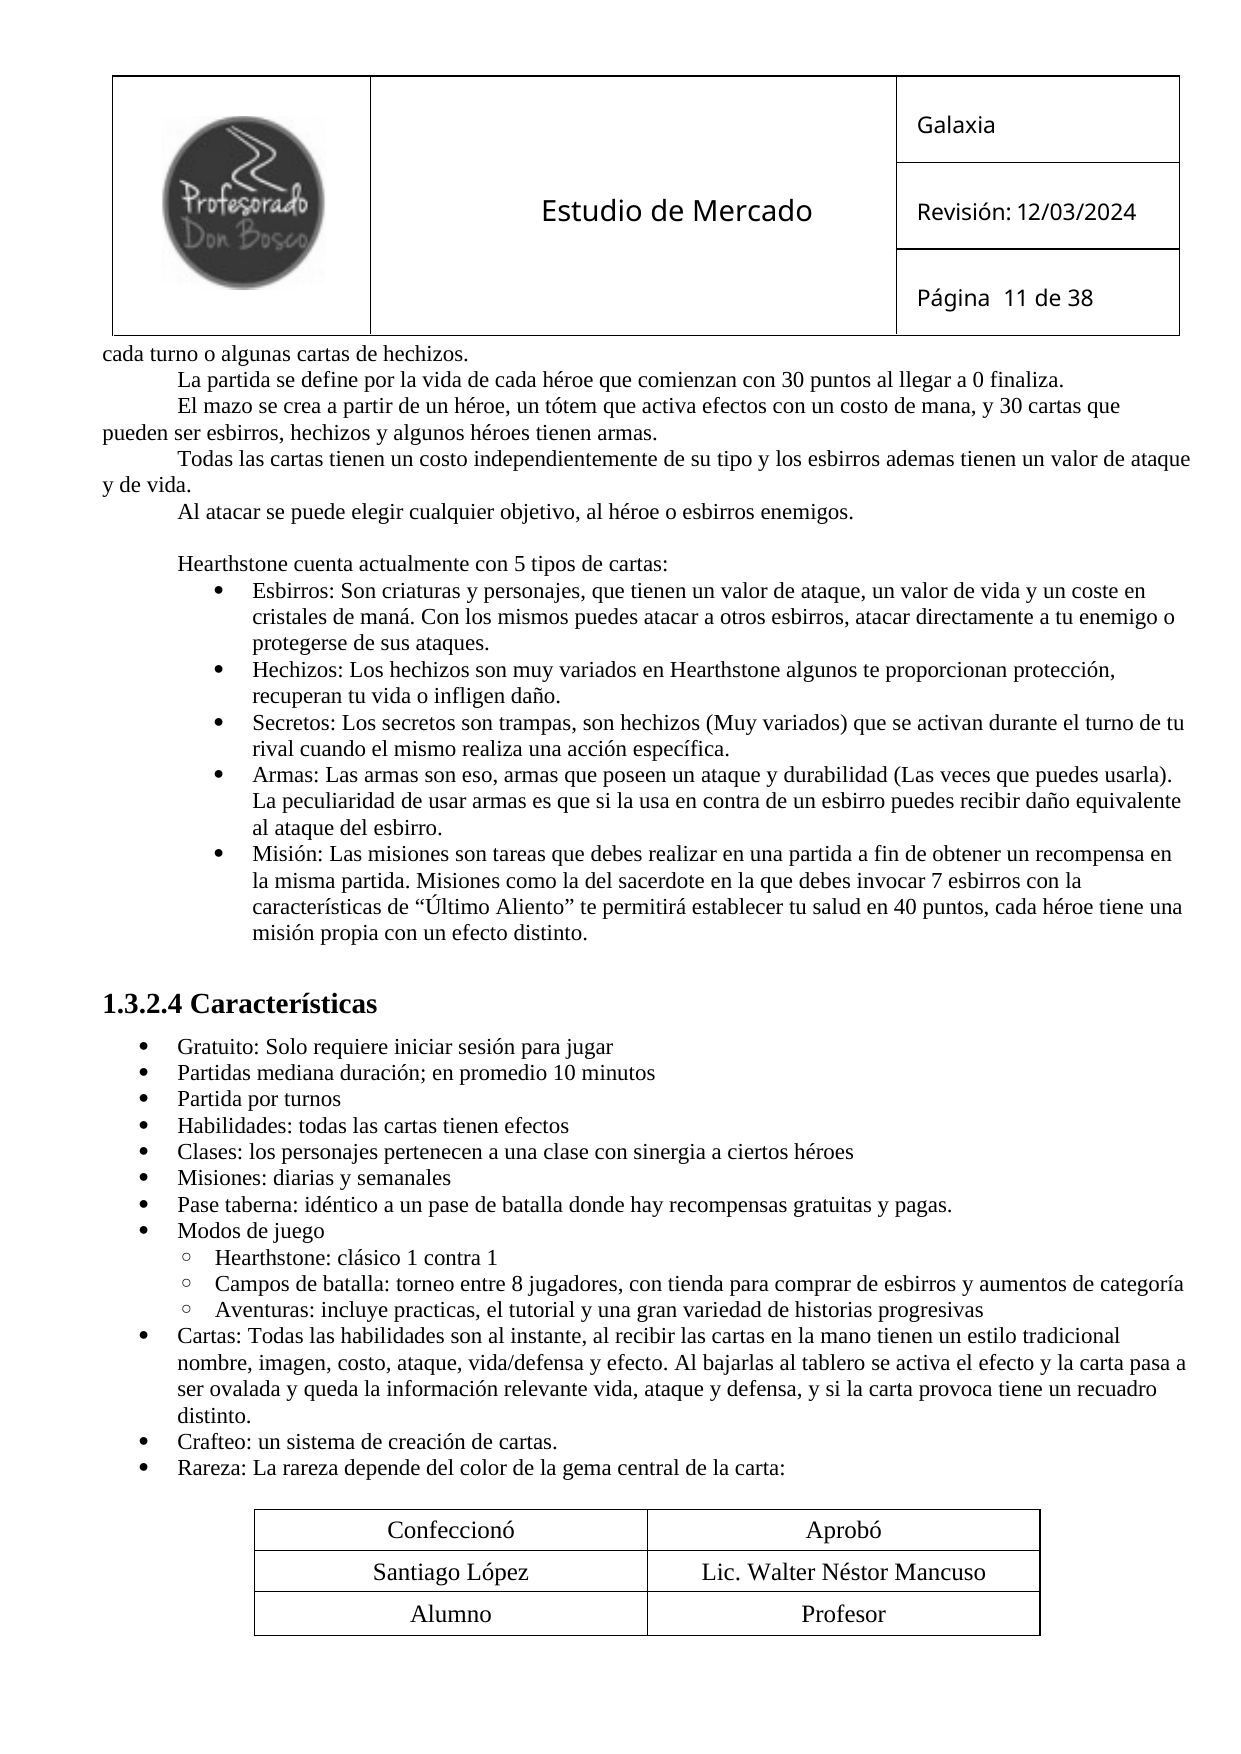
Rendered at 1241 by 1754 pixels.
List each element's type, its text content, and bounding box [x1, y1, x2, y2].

list Cartas: Todas las habilidades son al instante, al recibir las cartas en la mano tienen un estilo tradicional nombre, imagen, costo, ataque, vida/defensa y efecto. Al bajarlas al tablero se activa el efecto y la carta pasa a ser ovalada y queda la información relevante vida, ataque y defensa, y si la carta provoca tiene un recuadro distinto. [139, 1323, 1192, 1428]
text Hearthstone cuenta actualmente con 5 tipos de cartas: [102, 550, 1192, 577]
list Rareza: La rareza depende del color de la gema central de la carta: [139, 1454, 1192, 1481]
list Partidas mediana duración; en promedio 10 minutos [139, 1059, 1192, 1085]
list Clases: los personajes pertenecen a una clase con sinergia a ciertos héroes [139, 1138, 1192, 1164]
list Hearthstone: clásico 1 contra 1 [177, 1243, 1192, 1270]
list Misiones: diarias y semanales [139, 1164, 1192, 1191]
list Campos de batalla: torneo entre 8 jugadores, con tienda para comprar de esbirros y aumentos de categoría [177, 1270, 1192, 1296]
list Aventuras: incluye practicas, el tutorial y una gran variedad de historias progresivas [177, 1296, 1192, 1323]
list Habilidades: todas las cartas tienen efectos [139, 1112, 1192, 1138]
list Crafteo: un sistema de creación de cartas. [139, 1428, 1192, 1454]
text La partida se define por la vida de cada héroe que comienzan con 30 puntos al llegar a 0 finaliza. [102, 366, 1192, 392]
text Al atacar se puede elegir cualquier objetivo, al héroe o esbirros enemigos. [102, 498, 1192, 524]
text El mazo se crea a partir de un héroe, un tótem que activa efectos con un costo de mana, y 30 cartas que pueden ser esbirros, hechizos y algunos héroes tienen armas. [102, 392, 1192, 445]
list Pase taberna: idéntico a un pase de batalla donde hay recompensas gratuitas y pagas. [139, 1191, 1192, 1217]
list Misión: Las misiones son tareas que debes realizar en una partida a fin de obtener un recompensa en la misma partida. Misiones como la del sacerdote en la que debes invocar 7 esbirros con la características de “Último Aliento” te permitirá establecer tu salud en 40 puntos, cada héroe tiene una misión propia con un efecto distinto. [214, 840, 1192, 946]
list Armas: Las armas son eso, armas que poseen un ataque y durabilidad (Las veces que puedes usarla). La peculiaridad de usar armas es que si la usa en contra de un esbirro puedes recibir daño equivalente al ataque del esbirro. [214, 761, 1192, 840]
list Esbirros: Son criaturas y personajes, que tienen un valor de ataque, un valor de vida y un coste en cristales de maná. Con los mismos puedes atacar a otros esbirros, atacar directamente a tu enemigo o protegerse de sus ataques. [214, 577, 1192, 656]
list Gratuito: Solo requiere iniciar sesión para jugar [139, 1033, 1192, 1059]
list Secretos: Los secretos son trampas, son hechizos (Muy variados) que se activan durante el turno de tu rival cuando el mismo realiza una acción específica. [214, 708, 1192, 761]
text cada turno o algunas cartas de hechizos. [102, 339, 1192, 366]
text Todas las cartas tienen un costo independientemente de su tipo y los esbirros ademas tienen un valor de ataque y de vida. [102, 445, 1192, 498]
subtitle 1.3.2.4 Características [102, 987, 1192, 1020]
list Modos de juego [139, 1217, 1192, 1243]
list Partida por turnos [139, 1085, 1192, 1112]
list Hechizos: Los hechizos son muy variados en Hearthstone algunos te proporcionan protección, recuperan tu vida o infligen daño. [214, 656, 1192, 708]
